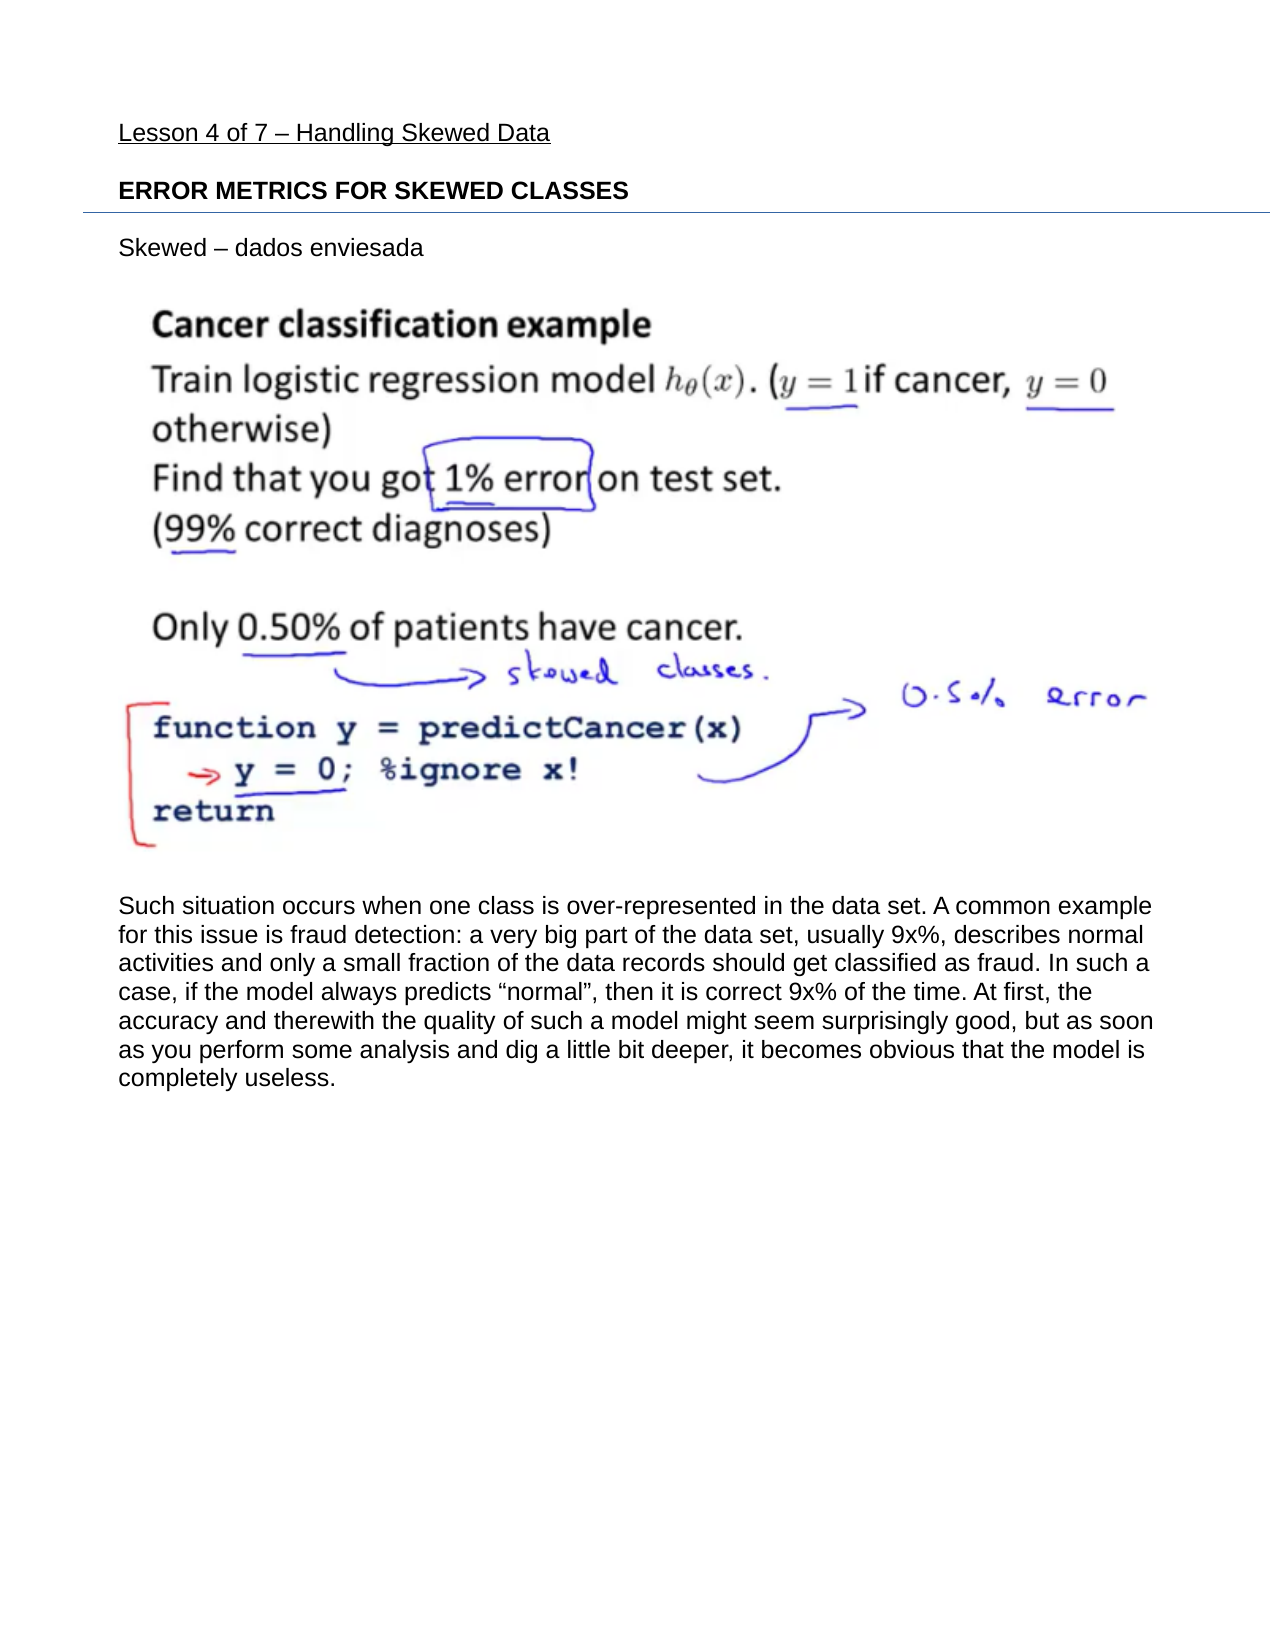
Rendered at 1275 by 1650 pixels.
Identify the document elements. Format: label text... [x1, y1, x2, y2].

picture [118, 290, 1157, 863]
text ERROR METRICS FOR SKEWED CLASSES [118, 176, 1157, 204]
text Skewed – dados enviesada [118, 233, 1157, 262]
text Such situation occurs when one class is over-represented in the data set. A common example for this issue is fraud detection: a very big part of the data set, usually 9x%, describes normal activities and only a small fraction of the data records should get classified as fraud. In such a case, if the model always predicts “normal”, then it is correct 9x% of the time. At first, the accuracy and therewith the quality of such a model might seem surprisingly good, but as soon as you perform some analysis and dig a little bit deeper, it becomes obvious that the model is completely useless. [118, 891, 1157, 1092]
text Lesson 4 of 7 – Handling Skewed Data [118, 118, 1157, 147]
